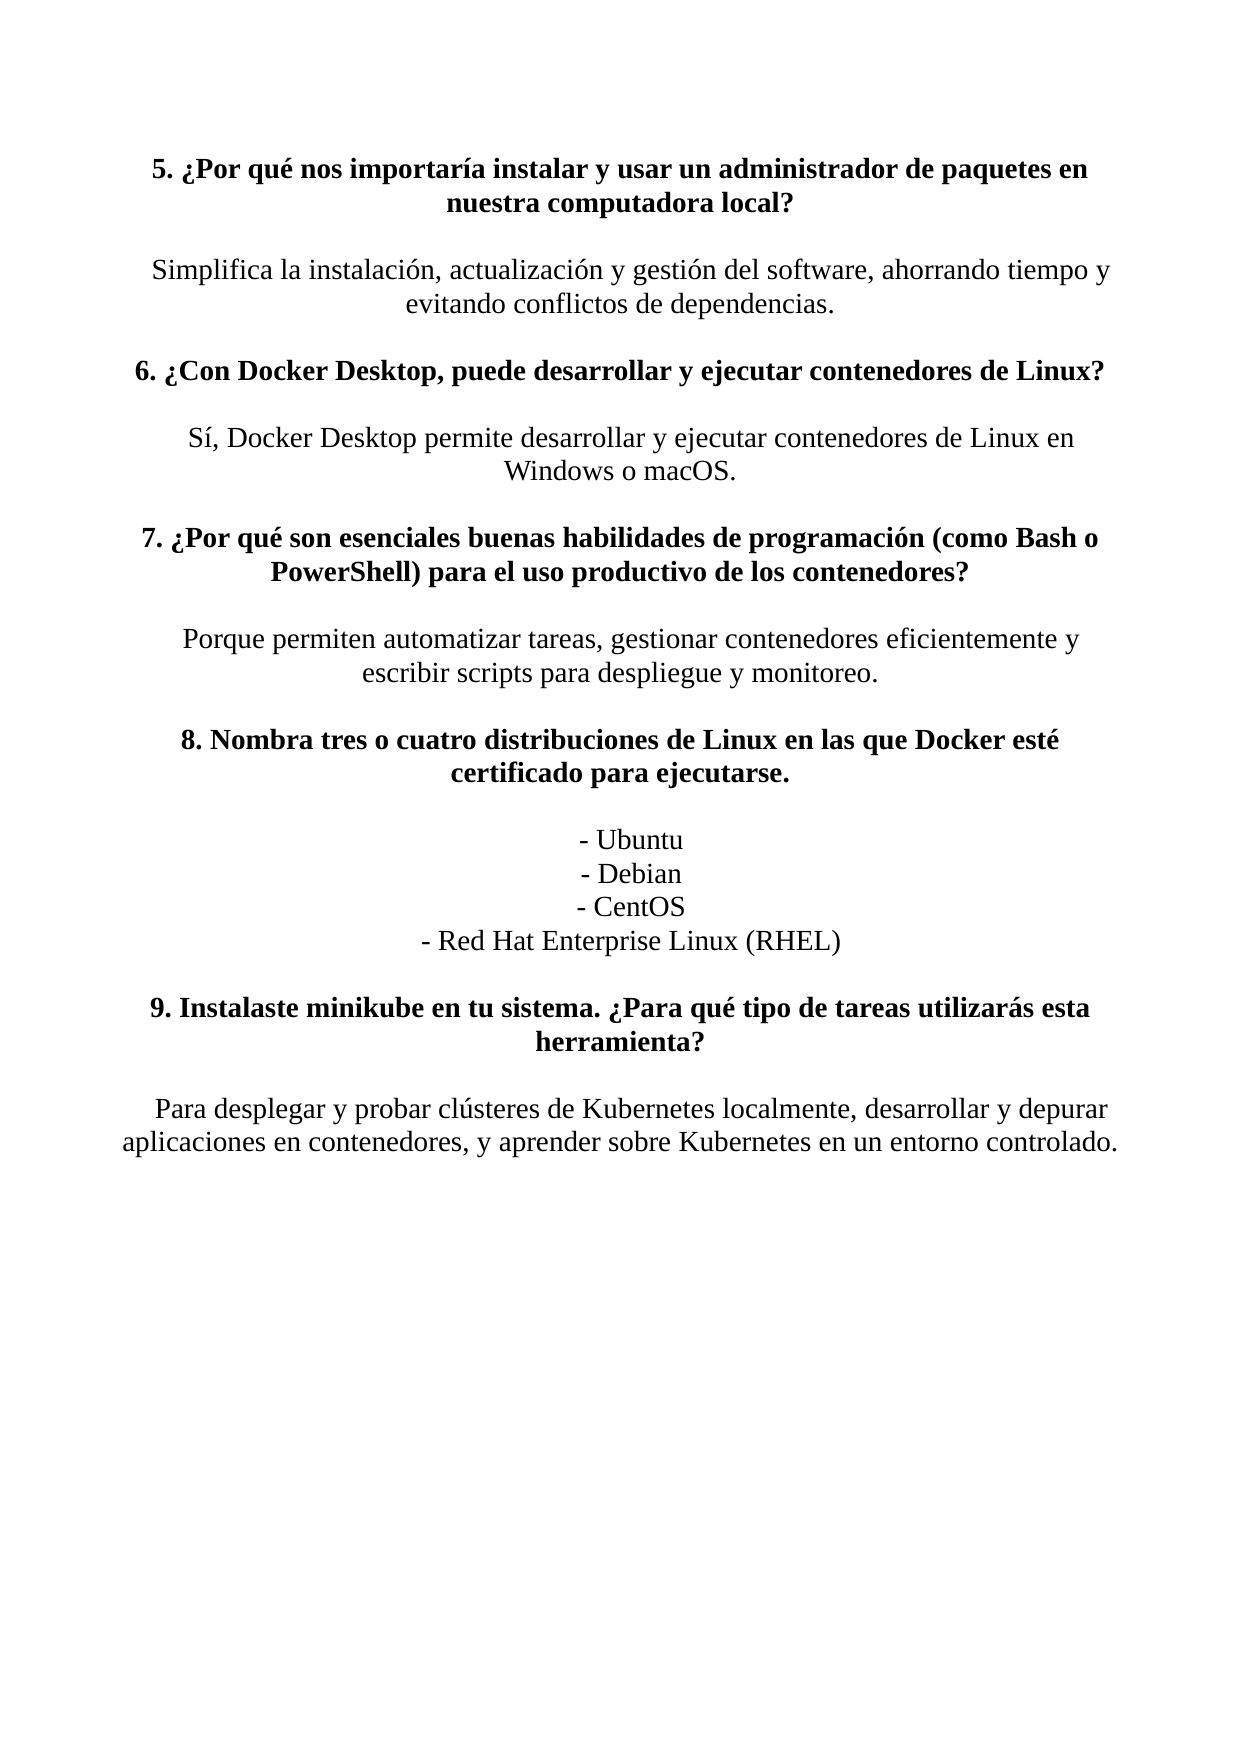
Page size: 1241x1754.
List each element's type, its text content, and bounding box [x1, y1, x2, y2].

text - CentOS [118, 889, 1122, 923]
text - Red Hat Enterprise Linux (RHEL) [118, 923, 1122, 957]
text 9. Instalaste minikube en tu sistema. ¿Para qué tipo de tareas utilizarás esta herramienta? [118, 990, 1122, 1057]
text Simplifica la instalación, actualización y gestión del software, ahorrando tiempo y evitando conflictos de dependencias. [118, 252, 1122, 319]
text 5. ¿Por qué nos importaría instalar y usar un administrador de paquetes en nuestra computadora local? [118, 152, 1122, 219]
text 8. Nombra tres o cuatro distribuciones de Linux en las que Docker esté certificado para ejecutarse. [118, 722, 1122, 789]
text Porque permiten automatizar tareas, gestionar contenedores eficientemente y escribir scripts para despliegue y monitoreo. [118, 621, 1122, 688]
text 6. ¿Con Docker Desktop, puede desarrollar y ejecutar contenedores de Linux? [118, 353, 1122, 386]
text - Debian [118, 856, 1122, 889]
text Sí, Docker Desktop permite desarrollar y ejecutar contenedores de Linux en Windows o macOS. [118, 420, 1122, 487]
text 7. ¿Por qué son esenciales buenas habilidades de programación (como Bash o PowerShell) para el uso productivo de los contenedores? [118, 521, 1122, 588]
text Para desplegar y probar clústeres de Kubernetes localmente, desarrollar y depurar aplicaciones en contenedores, y aprender sobre Kubernetes en un entorno controlado. [118, 1091, 1122, 1158]
text - Ubuntu [118, 822, 1122, 856]
